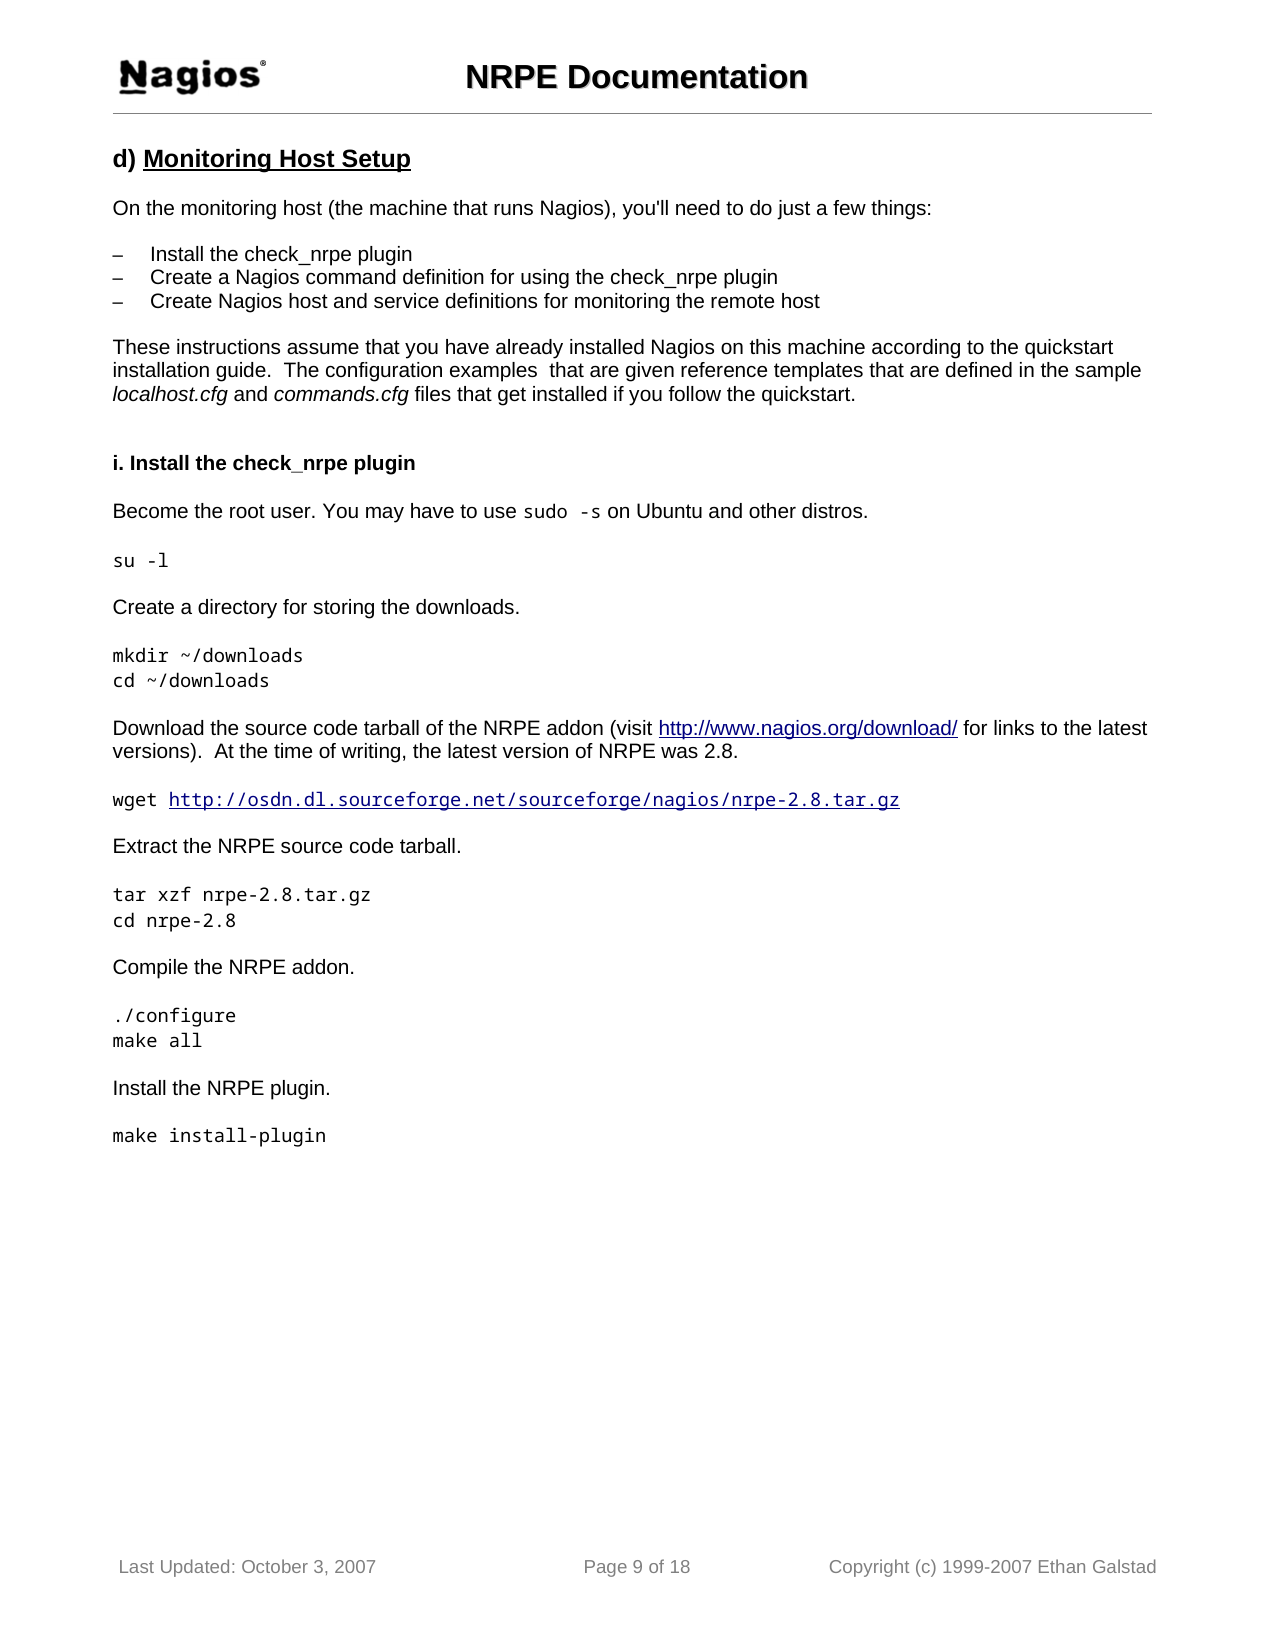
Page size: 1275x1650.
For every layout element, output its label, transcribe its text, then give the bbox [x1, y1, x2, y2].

text Extract the NRPE source code tarball. [112, 835, 1162, 858]
picture [118, 58, 268, 96]
text Become the root user. You may have to use sudo -s on Ubuntu and other distros. [112, 498, 1162, 524]
text Install the NRPE plugin. [112, 1076, 1162, 1100]
text ./configure [112, 1002, 1162, 1028]
text tar xzf nrpe-2.8.tar.gz [112, 881, 1162, 907]
text d) Monitoring Host Setup [112, 145, 1162, 173]
text make install-plugin [112, 1123, 1162, 1148]
text cd ~/downloads [112, 668, 1162, 693]
text wget http://osdn.dl.sourceforge.net/sourceforge/nagios/nrpe-2.8.tar.gz [112, 786, 1162, 812]
text On the monitoring host (the machine that runs Nagios), you'll need to do just a few things: [112, 196, 1162, 219]
text i. Install the check_nrpe plugin [112, 452, 1162, 475]
text Compile the NRPE addon. [112, 956, 1162, 979]
text These instructions assume that you have already installed Nagios on this machine according to the quickstart installation guide. The configuration examples that are given reference templates that are defined in the sample localhost.cfg and commands.cfg files that get installed if you follow the quickstart. [112, 336, 1162, 405]
text Create a directory for storing the downloads. [112, 596, 1162, 619]
text cd nrpe-2.8 [112, 907, 1162, 932]
text su -l [112, 547, 1162, 573]
list Create Nagios host and service definitions for monitoring the remote host [112, 289, 1162, 312]
text mkdir ~/downloads [112, 642, 1162, 668]
list Create a Nagios command definition for using the check_nrpe plugin [112, 266, 1162, 289]
list Install the check_nrpe plugin [112, 243, 1162, 266]
text make all [112, 1028, 1162, 1053]
text Download the source code tarball of the NRPE addon (visit http://www.nagios.org/download/ for links to the latest versions). At the time of writing, the latest version of NRPE was 2.8. [112, 717, 1162, 763]
